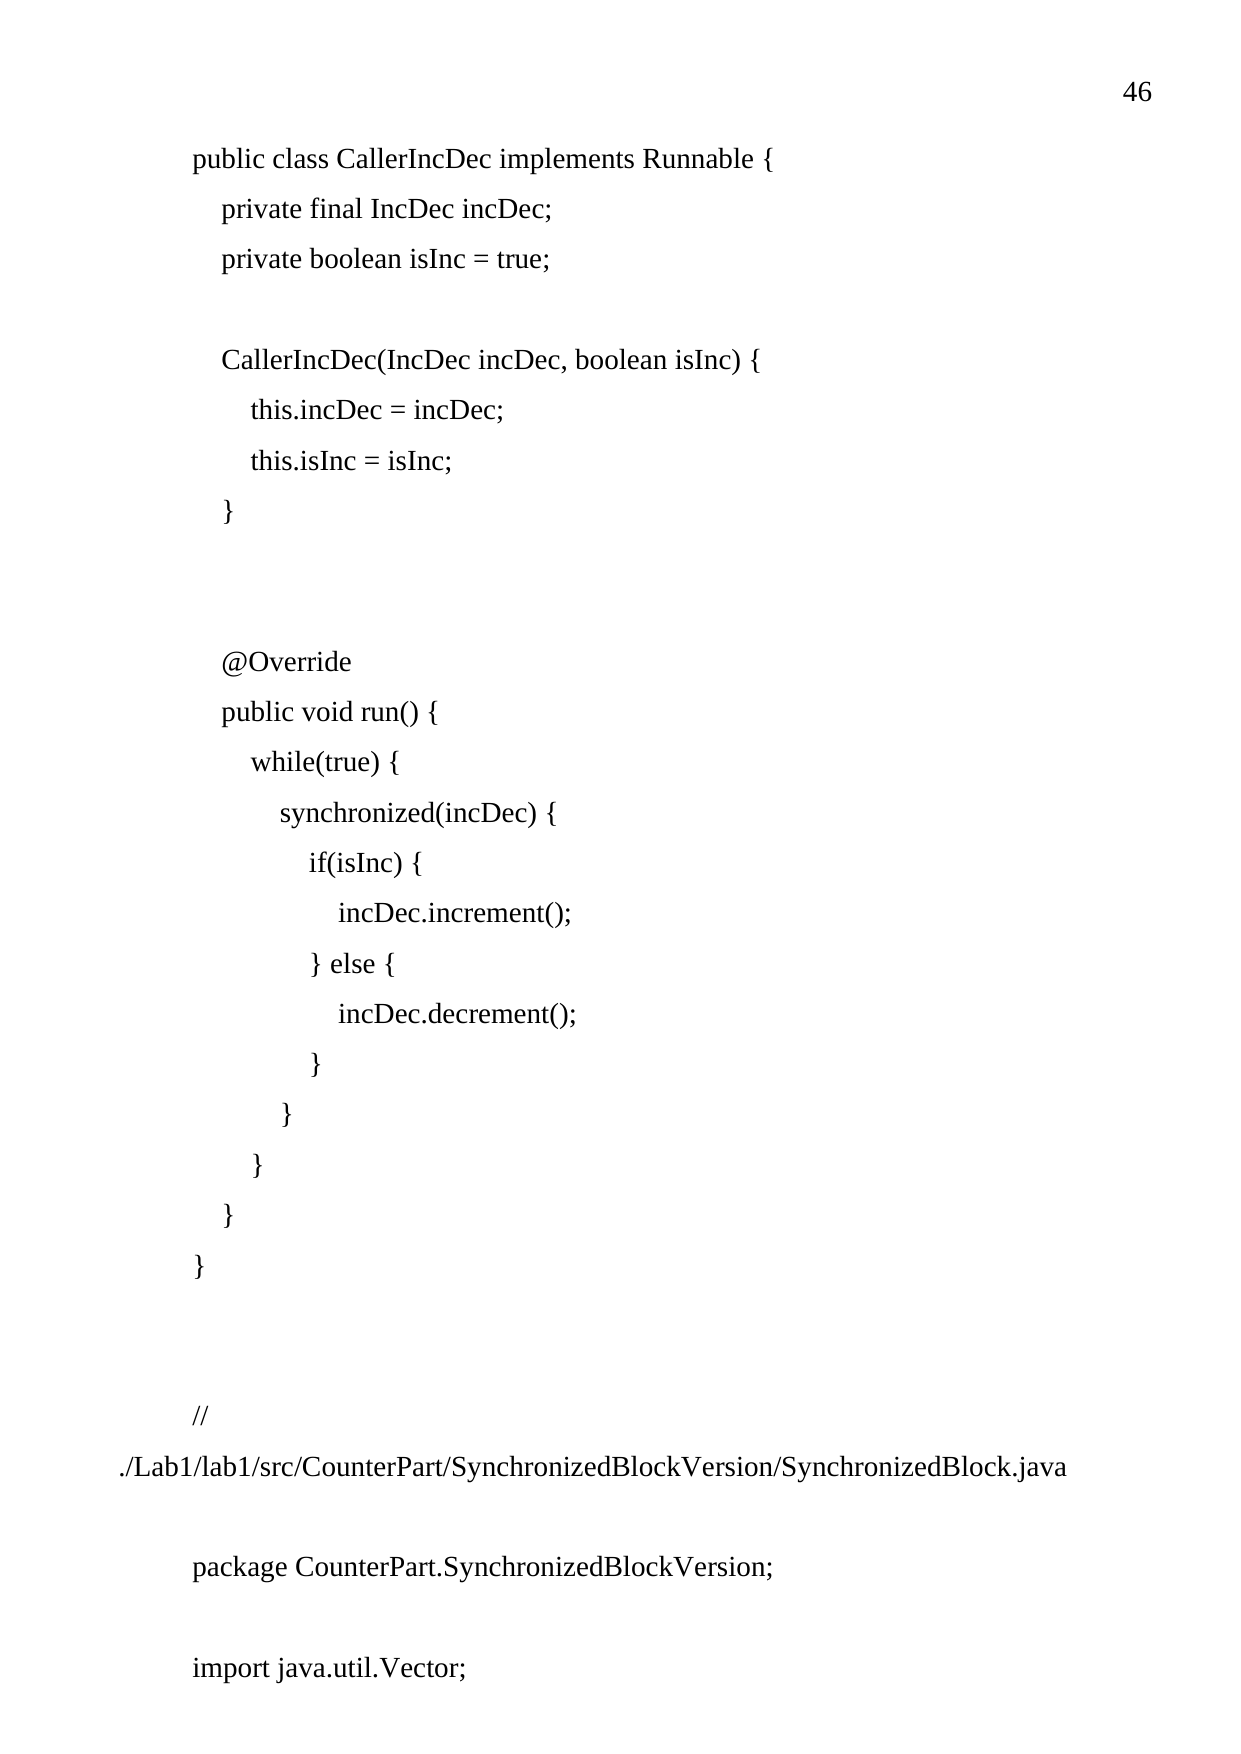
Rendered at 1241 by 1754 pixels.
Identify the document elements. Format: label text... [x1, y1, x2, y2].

text } [118, 493, 1122, 526]
text private final IncDec incDec; [118, 191, 1122, 224]
text this.isInc = isInc; [118, 443, 1122, 476]
text } [118, 1147, 1122, 1181]
text @Override [118, 644, 1122, 677]
text this.incDec = incDec; [118, 392, 1122, 426]
text private boolean isInc = true; [118, 241, 1122, 275]
text public class CallerIncDec implements Runnable { [118, 141, 1122, 174]
text if(isInc) { [118, 845, 1122, 879]
text incDec.decrement(); [118, 996, 1122, 1029]
text package CounterPart.SynchronizedBlockVersion; [118, 1549, 1122, 1583]
text CallerIncDec(IncDec incDec, boolean isInc) { [118, 342, 1122, 376]
text } [118, 1097, 1122, 1130]
text import java.util.Vector; [118, 1650, 1122, 1684]
text incDec.increment(); [118, 895, 1122, 929]
text while(true) { [118, 744, 1122, 778]
text public void run() { [118, 694, 1122, 728]
text // ./Lab1/lab1/src/CounterPart/SynchronizedBlockVersion/SynchronizedBlock.java [118, 1398, 1122, 1482]
text } [118, 1197, 1122, 1231]
text } [118, 1046, 1122, 1080]
text } else { [118, 946, 1122, 979]
text synchronized(incDec) { [118, 795, 1122, 828]
text } [118, 1248, 1122, 1281]
